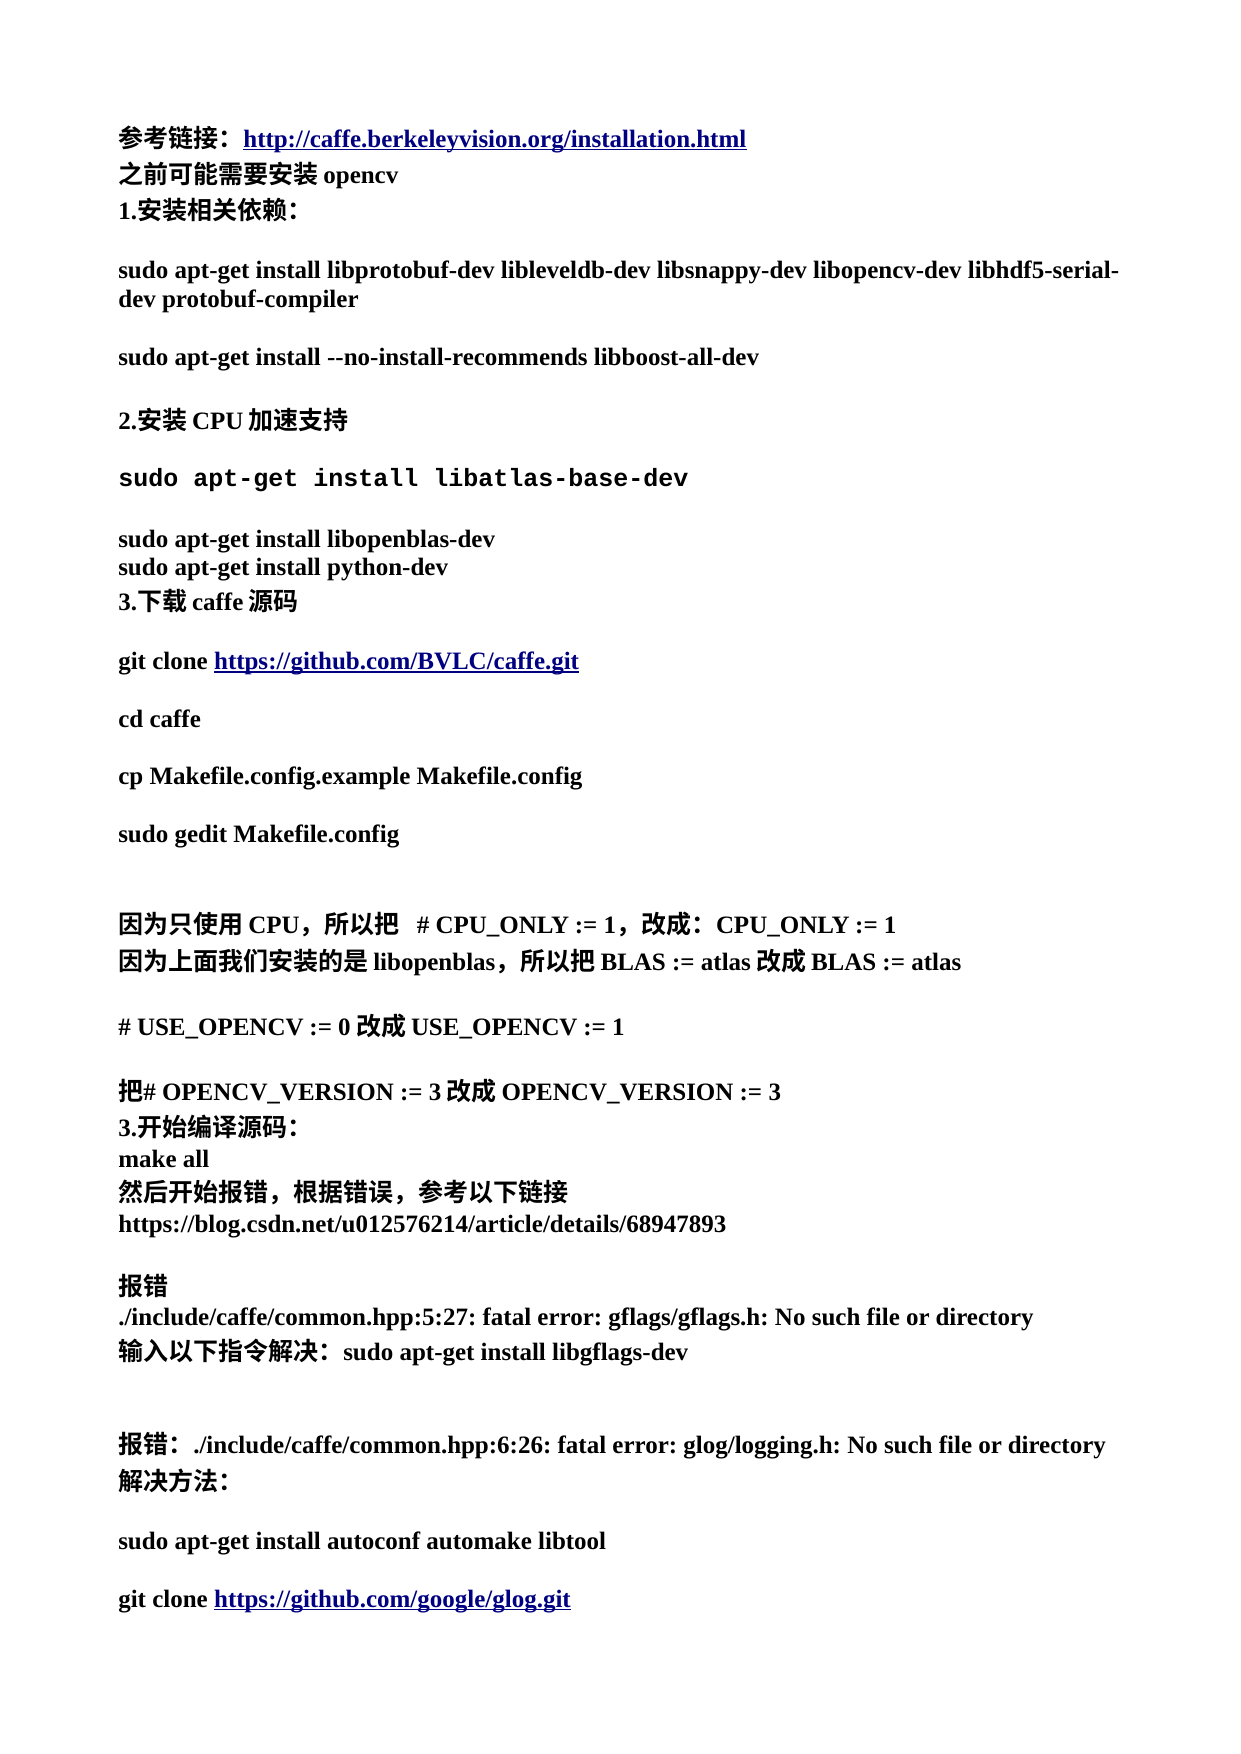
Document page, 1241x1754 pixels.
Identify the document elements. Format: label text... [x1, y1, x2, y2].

text git clone https://github.com/google/glog.git [118, 1584, 1122, 1612]
text ./include/caffe/common.hpp:5:27: fatal error: gflags/gflags.h: No such file or directory [118, 1302, 1122, 1331]
text make all [118, 1144, 1122, 1172]
text 2.安装CPU加速支持 [118, 400, 1122, 436]
text 因为只使用CPU，所以把 # CPU_ONLY := 1，改成：CPU_ONLY := 1 [118, 905, 1122, 941]
text cp Makefile.config.example Makefile.config [118, 761, 1122, 790]
text 把# OPENCV_VERSION := 3改成OPENCV_VERSION := 3 [118, 1071, 1122, 1107]
text 解决方法： [118, 1461, 1122, 1497]
text sudo apt-get install libprotobuf-dev libleveldb-dev libsnappy-dev libopencv-dev libhdf5-serial-dev protobuf-compiler [118, 256, 1122, 313]
text 1.安装相关依赖： [118, 191, 1122, 227]
text 因为上面我们安装的是libopenblas，所以把BLAS := atlas改成BLAS := atlas [118, 941, 1122, 977]
text https://blog.csdn.net/u012576214/article/details/68947893 [118, 1209, 1122, 1237]
text 3.下载caffe源码 [118, 581, 1122, 617]
text 然后开始报错，根据错误，参考以下链接 [118, 1172, 1122, 1209]
text git clone https://github.com/BVLC/caffe.git [118, 646, 1122, 675]
text sudo apt-get install --no-install-recommends libboost-all-dev [118, 342, 1122, 371]
text 之前可能需要安装opencv [118, 154, 1122, 191]
text 报错：./include/caffe/common.hpp:6:26: fatal error: glog/logging.h: No such file or directory [118, 1425, 1122, 1461]
text sudo gedit Makefile.config [118, 819, 1122, 847]
text 参考链接：http://caffe.berkeleyvision.org/installation.html [118, 118, 1122, 154]
text # USE_OPENCV := 0改成USE_OPENCV := 1 [118, 1006, 1122, 1042]
text 输入以下指令解决：sudo apt-get install libgflags-dev [118, 1331, 1122, 1367]
text sudo apt-get install libatlas-base-dev [118, 466, 1122, 494]
text cd caffe [118, 704, 1122, 732]
text sudo apt-get install python-dev [118, 552, 1122, 581]
text sudo apt-get install autoconf automake libtool [118, 1526, 1122, 1555]
text 3.开始编译源码： [118, 1107, 1122, 1144]
text sudo apt-get install libopenblas-dev [118, 524, 1122, 552]
text 报错 [118, 1266, 1122, 1302]
